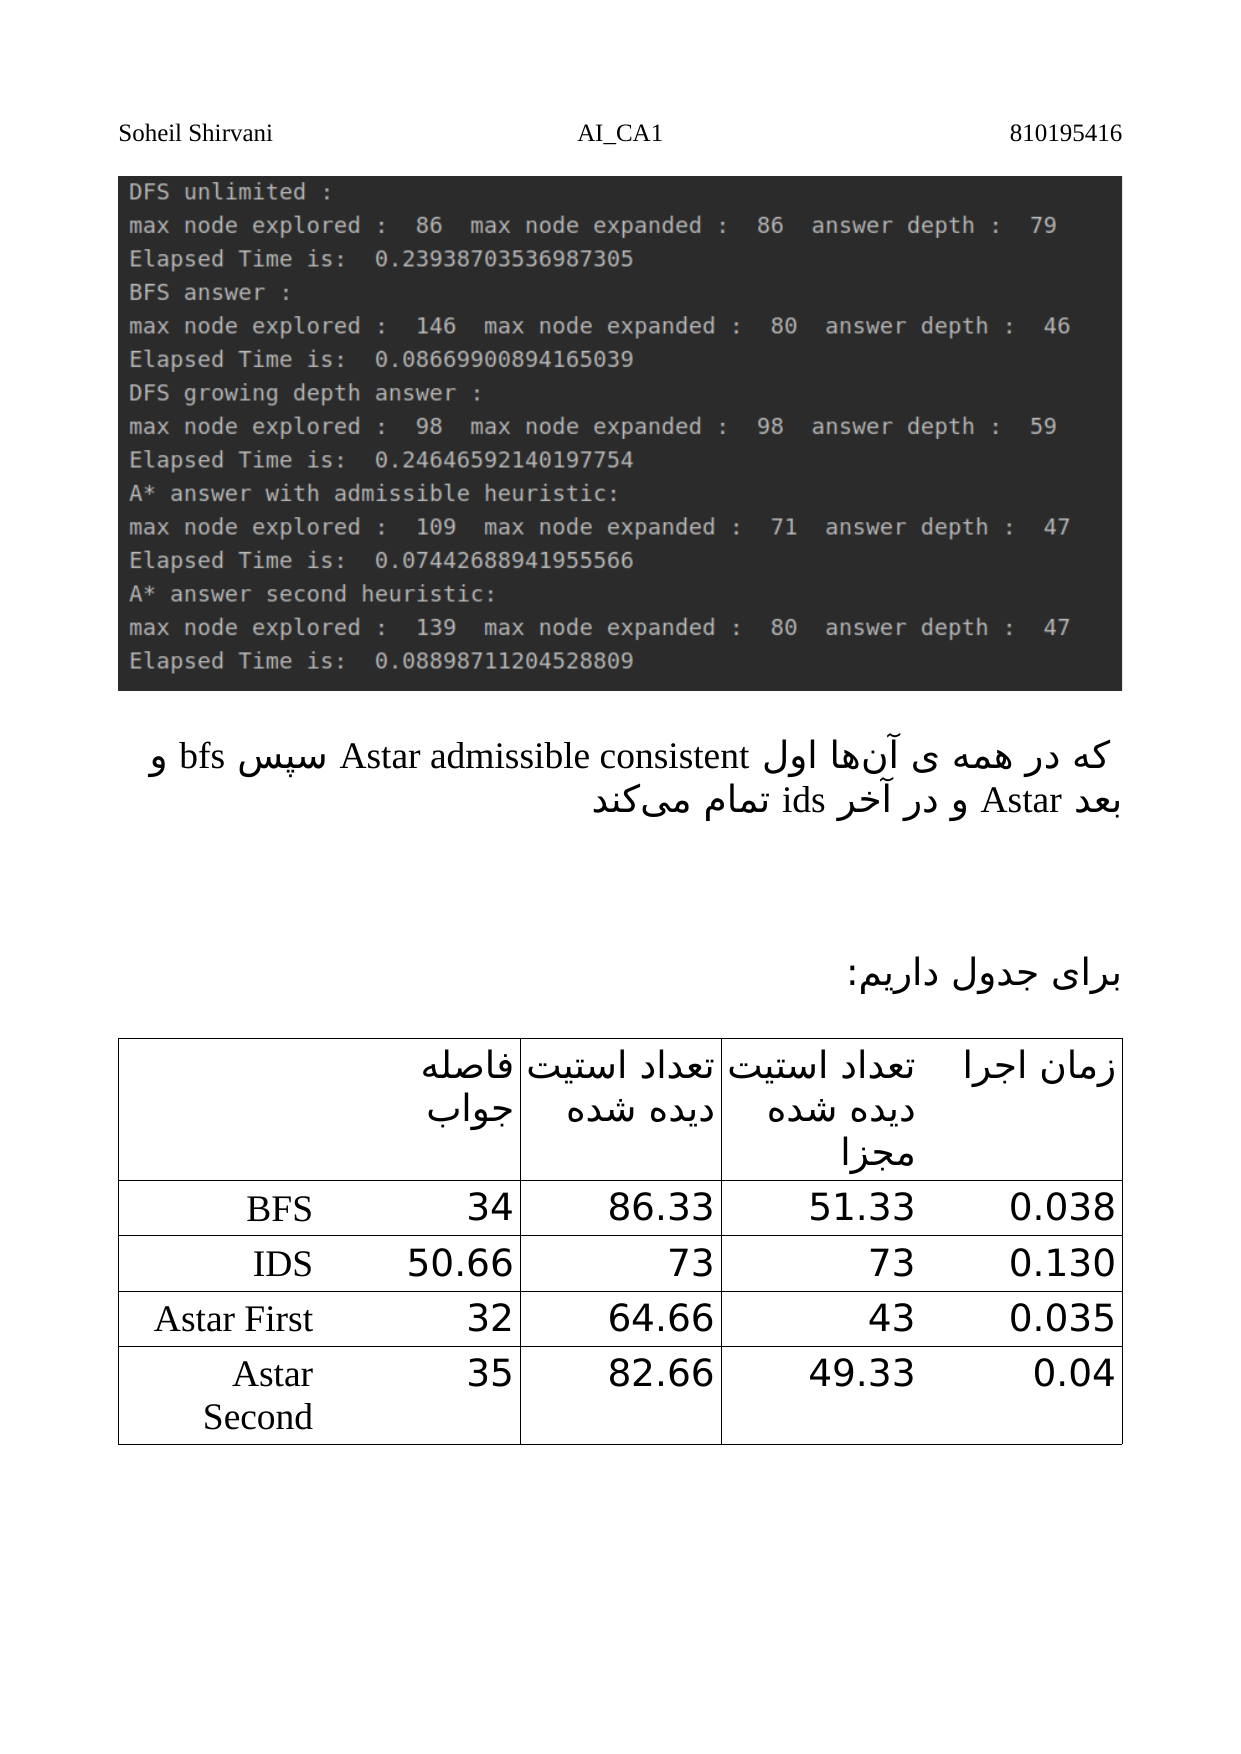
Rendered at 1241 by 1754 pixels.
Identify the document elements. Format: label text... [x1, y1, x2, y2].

table_cell 0.130 [921, 1236, 1122, 1291]
table_cell 0.035 [921, 1292, 1122, 1346]
table_cell 73 [722, 1236, 921, 1291]
table_cell 50.66 [319, 1236, 520, 1291]
table_cell BFS [119, 1181, 319, 1235]
table_cell 86.33 [521, 1181, 721, 1235]
table_cell 43 [722, 1292, 921, 1346]
table_cell 0.04 [921, 1347, 1122, 1443]
table_header تعداد استیت دیده شده [521, 1039, 721, 1180]
table_cell 32 [319, 1292, 520, 1346]
table_cell 34 [319, 1181, 520, 1235]
table_header تعداد استیت دیده شده مجزا [722, 1039, 921, 1180]
table_cell Astar Second [119, 1347, 319, 1443]
text برای جدول داریم: [118, 951, 1122, 994]
table_cell 51.33 [722, 1181, 921, 1235]
table_cell 35 [319, 1347, 520, 1443]
table_header فاصله جواب [319, 1039, 520, 1180]
table_cell Astar First [119, 1292, 319, 1346]
table_cell 64.66 [521, 1292, 721, 1346]
table_cell 73 [521, 1236, 721, 1291]
table_cell 82.66 [521, 1347, 721, 1443]
table_header زمان اجرا [921, 1039, 1122, 1180]
table_header [119, 1039, 319, 1180]
table_cell IDS [119, 1236, 319, 1291]
text که در همه ی آن‌ها اول Astar admissible consistent سپس bfs و بعد Astar و در آخر ids تمام می‌کند [118, 734, 1122, 821]
picture [118, 176, 1123, 691]
table_cell 0.038 [921, 1181, 1122, 1235]
table_cell 49.33 [722, 1347, 921, 1443]
